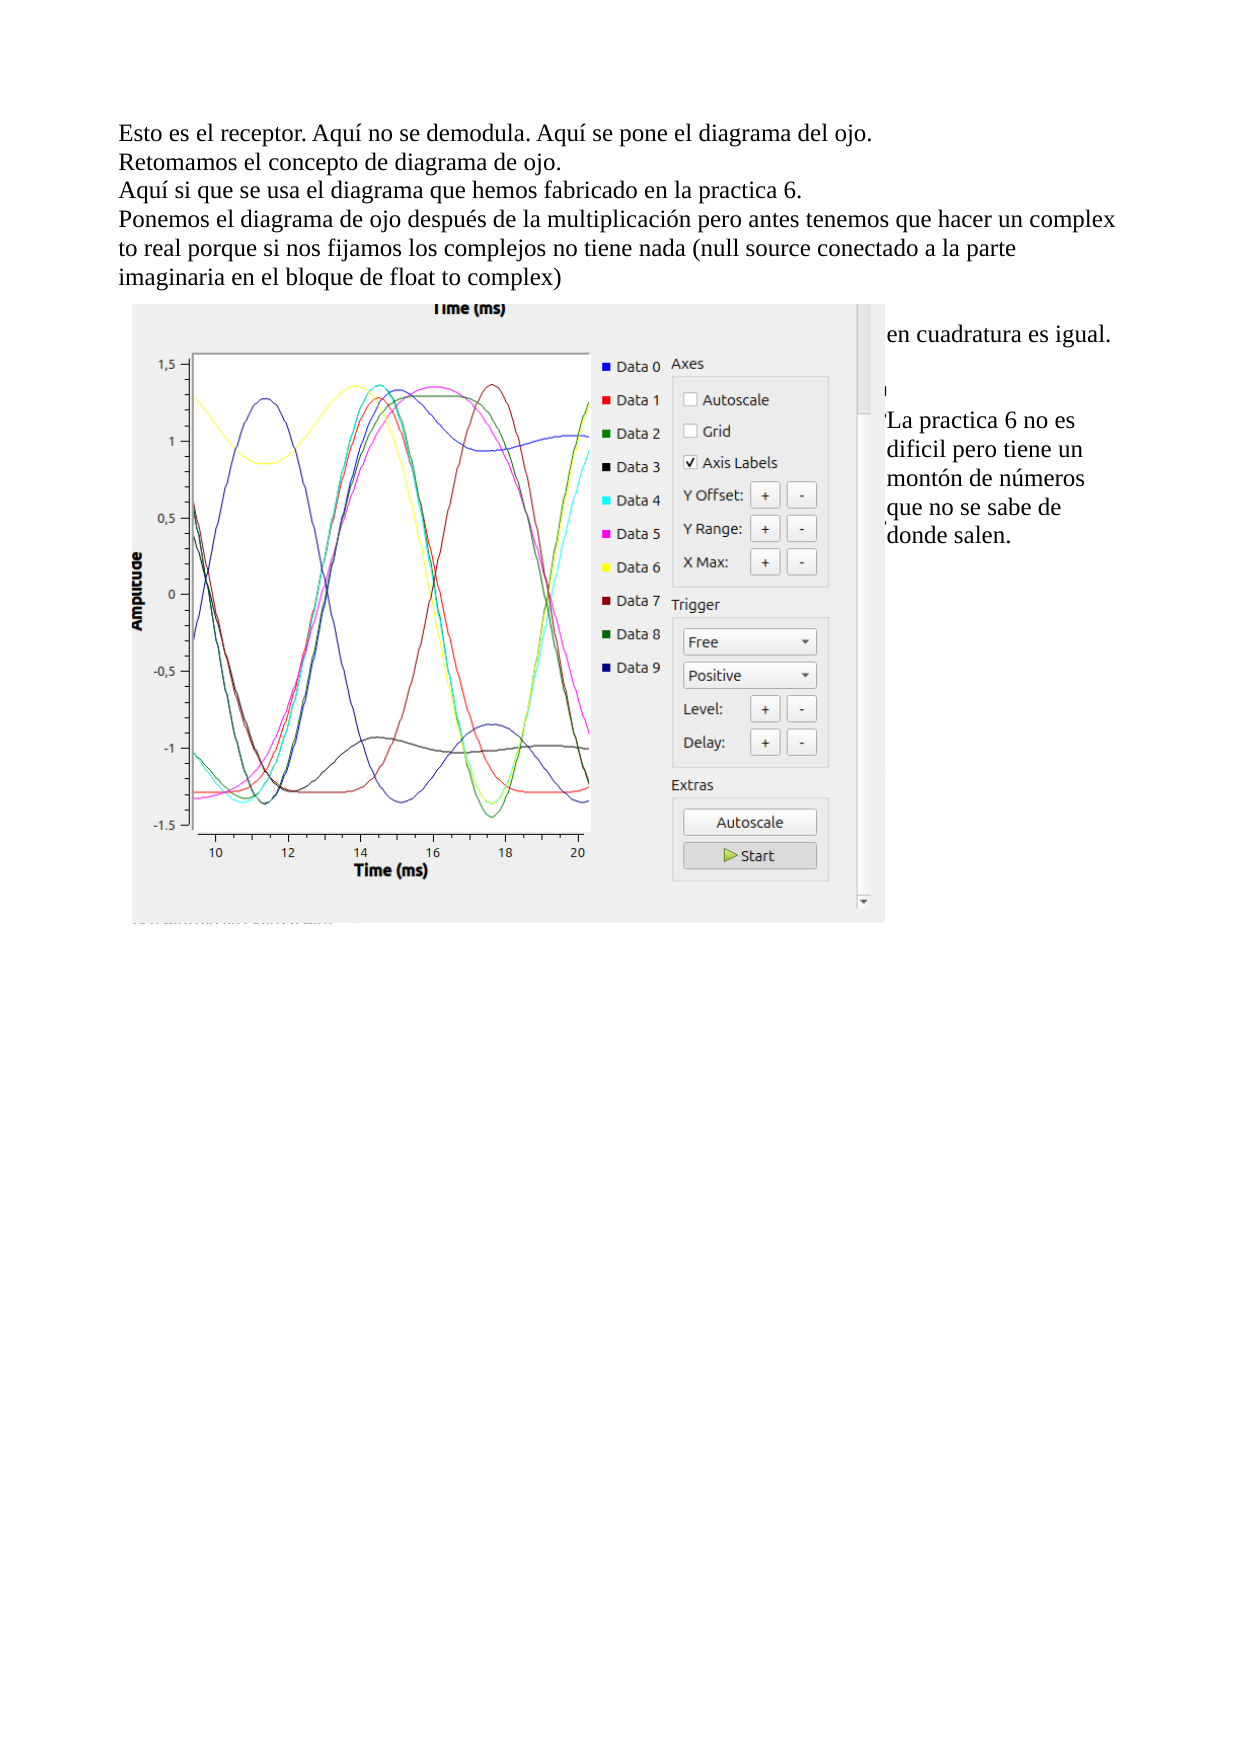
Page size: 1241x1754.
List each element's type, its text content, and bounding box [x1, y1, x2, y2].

text [118, 406, 131, 549]
text La practica 6 no es dificil pero tiene un montón de números que no se sabe de donde salen. [887, 406, 1122, 549]
text Aquí si que se usa el diagrama que hemos fabricado en la practica 6. [118, 176, 1122, 204]
text Esto es el receptor. Aquí no se demodula. Aquí se pone el diagrama del ojo. [118, 118, 1122, 147]
text en cuadratura es igual. [887, 319, 1122, 348]
text Ponemos el diagrama de ojo después de la multiplicación pero antes tenemos que hacer un complex to real porque si nos fijamos los complejos no tiene nada (null source conectado a la parte imaginaria en el bloque de float to complex) [118, 204, 1122, 291]
text Retomamos el concepto de diagrama de ojo. [118, 147, 1122, 176]
picture [131, 304, 887, 924]
